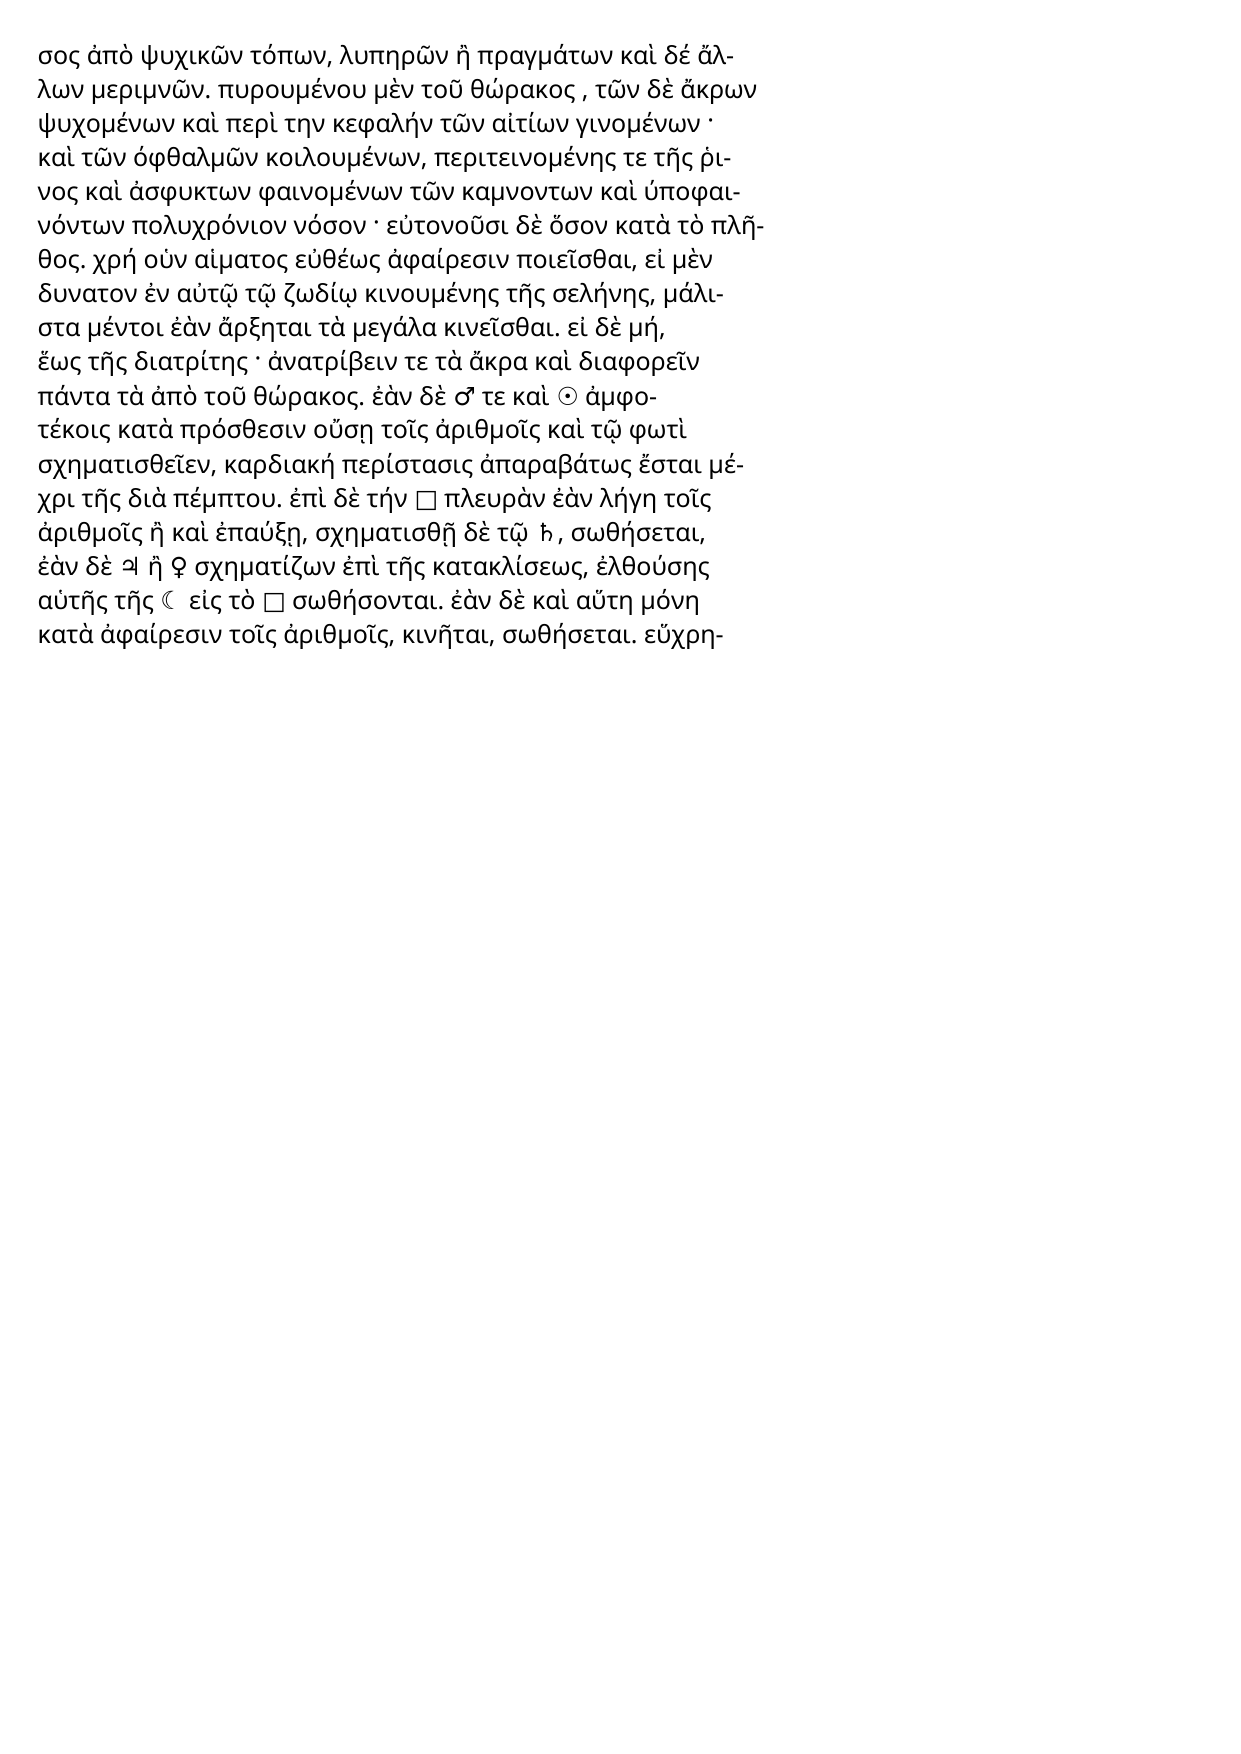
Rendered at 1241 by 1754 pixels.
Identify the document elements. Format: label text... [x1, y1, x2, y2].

text σος ἀπὸ ψυχικῶν τόπων, λυπηρῶν ἢ πραγμάτων καὶ δέ ἄλ- λων μεριμνῶν. πυρουμένου μὲν τοῦ θώρακος , τῶν δὲ ἄκρων ψυχομένων καὶ περὶ την κεφαλήν τῶν αἰτίων γινομένων · καὶ τῶν όφθαλμῶν κοιλουμένων, περιτεινομένης τε τῆς ῥι- νος καὶ ἀσφυκτων φαινομένων τῶν καμνοντων καὶ ύποφαι- νόντων πολυχρόνιον νόσον · εὐτονοῦσι δὲ ὅσον κατὰ τὸ πλῆ- θος. χρή οὑν αἱματος εὐθέως ἀφαίρεσιν ποιεῖσθαι, εἰ μὲν δυνατον ἐν αὐτῷ τῷ ζωδίῳ κινουμένης τῆς σελήνης, μάλι- στα μέντοι ἐὰν ἄρξηται τὰ μεγάλα κινεῖσθαι. εἰ δὲ μή, ἕως τῆς διατρίτης · ἀνατρίβειν τε τὰ ἄκρα καὶ διαφορεῖν πάντα τὰ ἀπὸ τοῦ θώρακος. ἐὰν δὲ ♂ τε καὶ ☉ ἀμφο- τέκοις κατὰ πρόσθεσιν οὔσῃ τοῖς ἀριθμοῖς καὶ τῷ φωτὶ σχηματισθεῖεν, καρδιακή περίστασις ἀπαραβάτως ἔσται μέ- χρι τῆς διὰ πέμπτου. ἐπὶ δὲ τήν □ πλευρὰν ἐὰν λήγη τοῖς ἀριθμοῖς ἢ καὶ ἐπαύξῃ, σχηματισθῇ δὲ τῷ ♄, σωθήσεται, ἐὰν δὲ ♃ ἢ ♀ σχηματίζων ἐπὶ τῆς κατακλίσεως, ἐλθούσης αὑτῆς τῆς ☾ εἰς τὸ □ σωθήσονται. ἐὰν δὲ καὶ αὕτη μόνη κατὰ ἀφαίρεσιν τοῖς ἀριθμοῖς, κινῆται, σωθήσεται. εὕχρη- [37, 37, 1203, 651]
